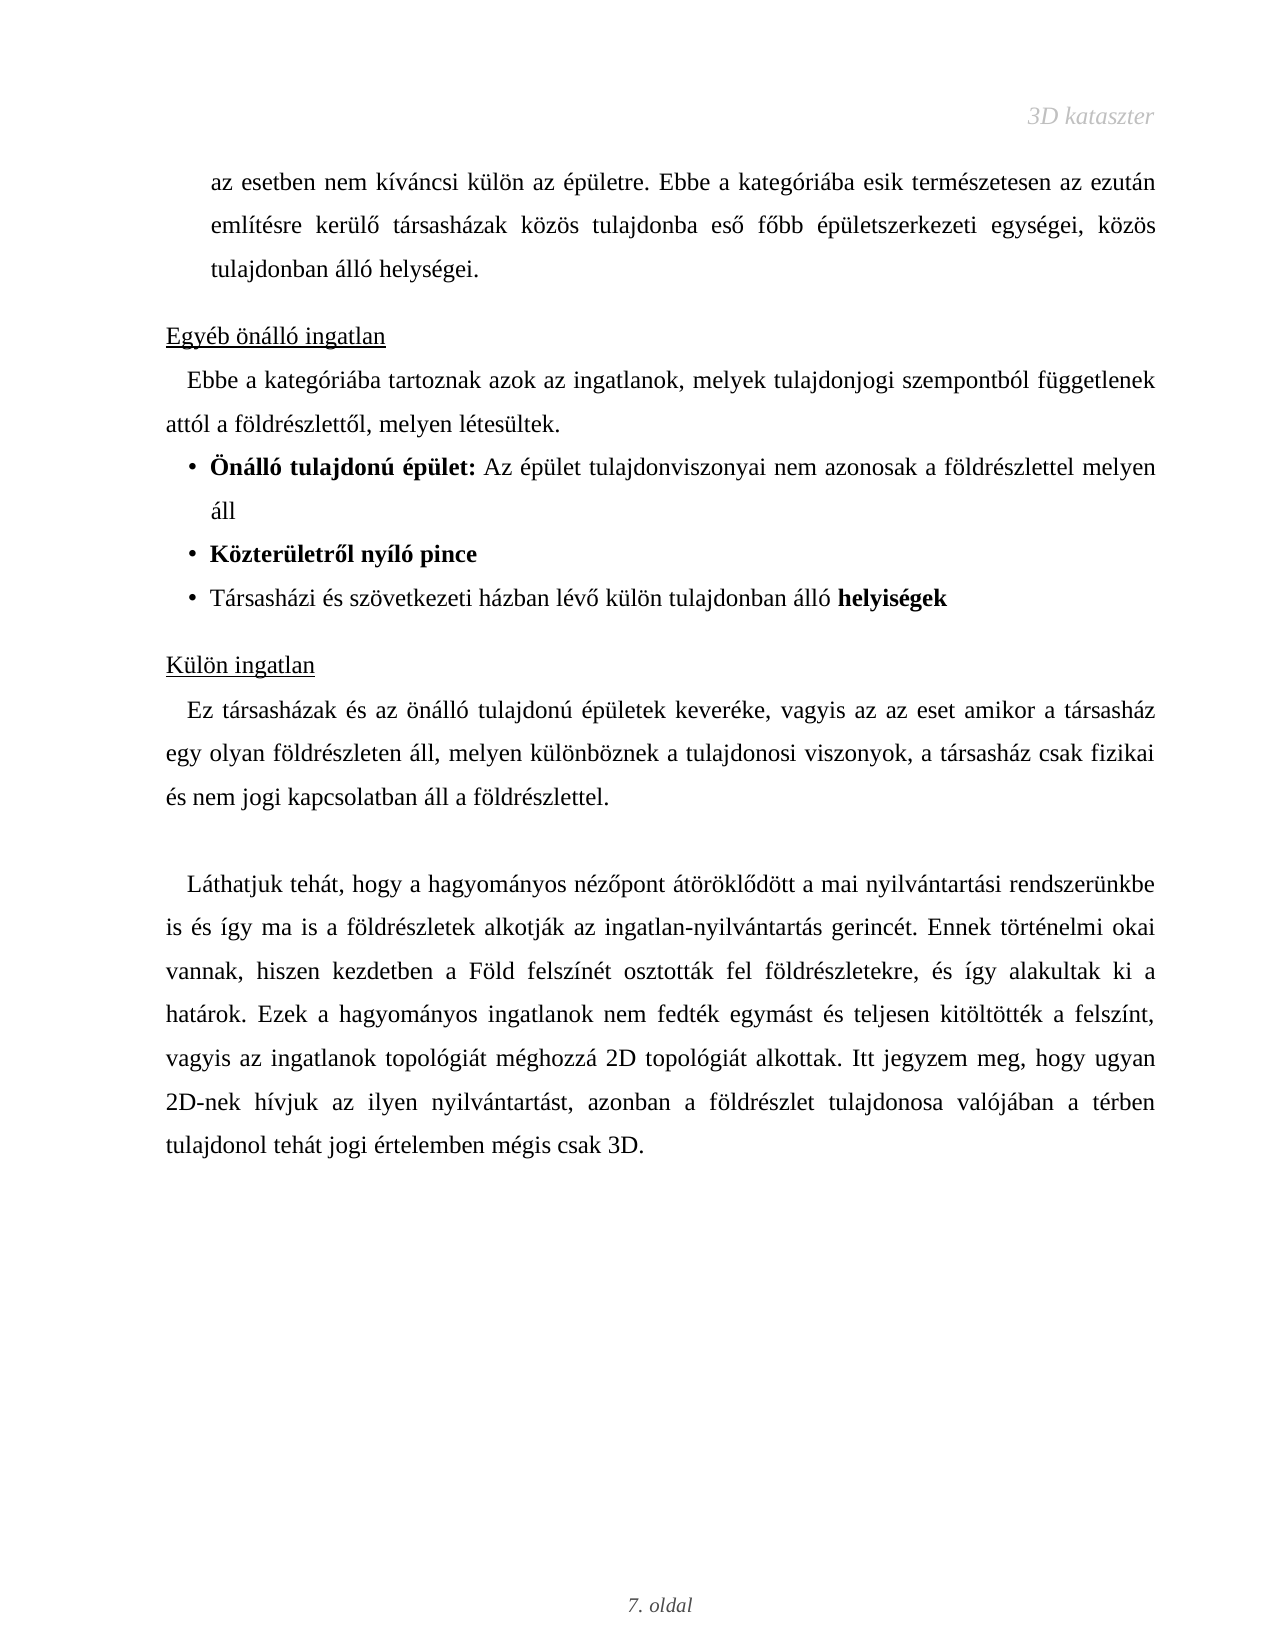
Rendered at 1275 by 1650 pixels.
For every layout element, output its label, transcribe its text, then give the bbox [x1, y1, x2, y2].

text Ez társasházak és az önálló tulajdonú épületek keveréke, vagyis az az eset amikor a társasház egy olyan földrészleten áll, melyen különböznek a tulajdonosi viszonyok, a társasház csak fizikai és nem jogi kapcsolatban áll a földrészlettel. [166, 694, 1156, 811]
list Társasházi és szövetkezeti házban lévő külön tulajdonban álló helyiségek [188, 583, 1156, 612]
text Láthatjuk tehát, hogy a hagyományos nézőpont átöröklődött a mai nyilvántartási rendszerünkbe is és így ma is a földrészletek alkotják az ingatlan-nyilvántartás gerincét. Ennek történelmi okai vannak, hiszen kezdetben a Föld felszínét osztották fel földrészletekre, és így alakultak ki a határok. Ezek a hagyományos ingatlanok nem fedték egymást és teljesen kitöltötték a felszínt, vagyis az ingatlanok topológiát méghozzá 2D topológiát alkottak. Itt jegyzem meg, hogy ugyan 2D-nek hívjuk az ilyen nyilvántartást, azonban a földrészlet tulajdonosa valójában a térben tulajdonol tehát jogi értelemben mégis csak 3D. [166, 869, 1156, 1159]
list Önálló tulajdonú épület: Az épület tulajdonviszonyai nem azonosak a földrészlettel melyen áll [188, 452, 1156, 525]
list Közterületről nyíló pince [188, 539, 1156, 568]
text Ebbe a kategóriába tartoznak azok az ingatlanok, melyek tulajdonjogi szempontból függetlenek attól a földrészlettől, melyen létesültek. [166, 365, 1156, 438]
list az esetben nem kíváncsi külön az épületre. Ebbe a kategóriába esik természetesen az ezután említésre kerülő társasházak közös tulajdonba eső főbb épületszerkezeti egységei, közös tulajdonban álló helységei. [188, 167, 1156, 283]
text Egyéb önálló ingatlan [166, 321, 1156, 350]
text Külön ingatlan [166, 650, 1156, 679]
